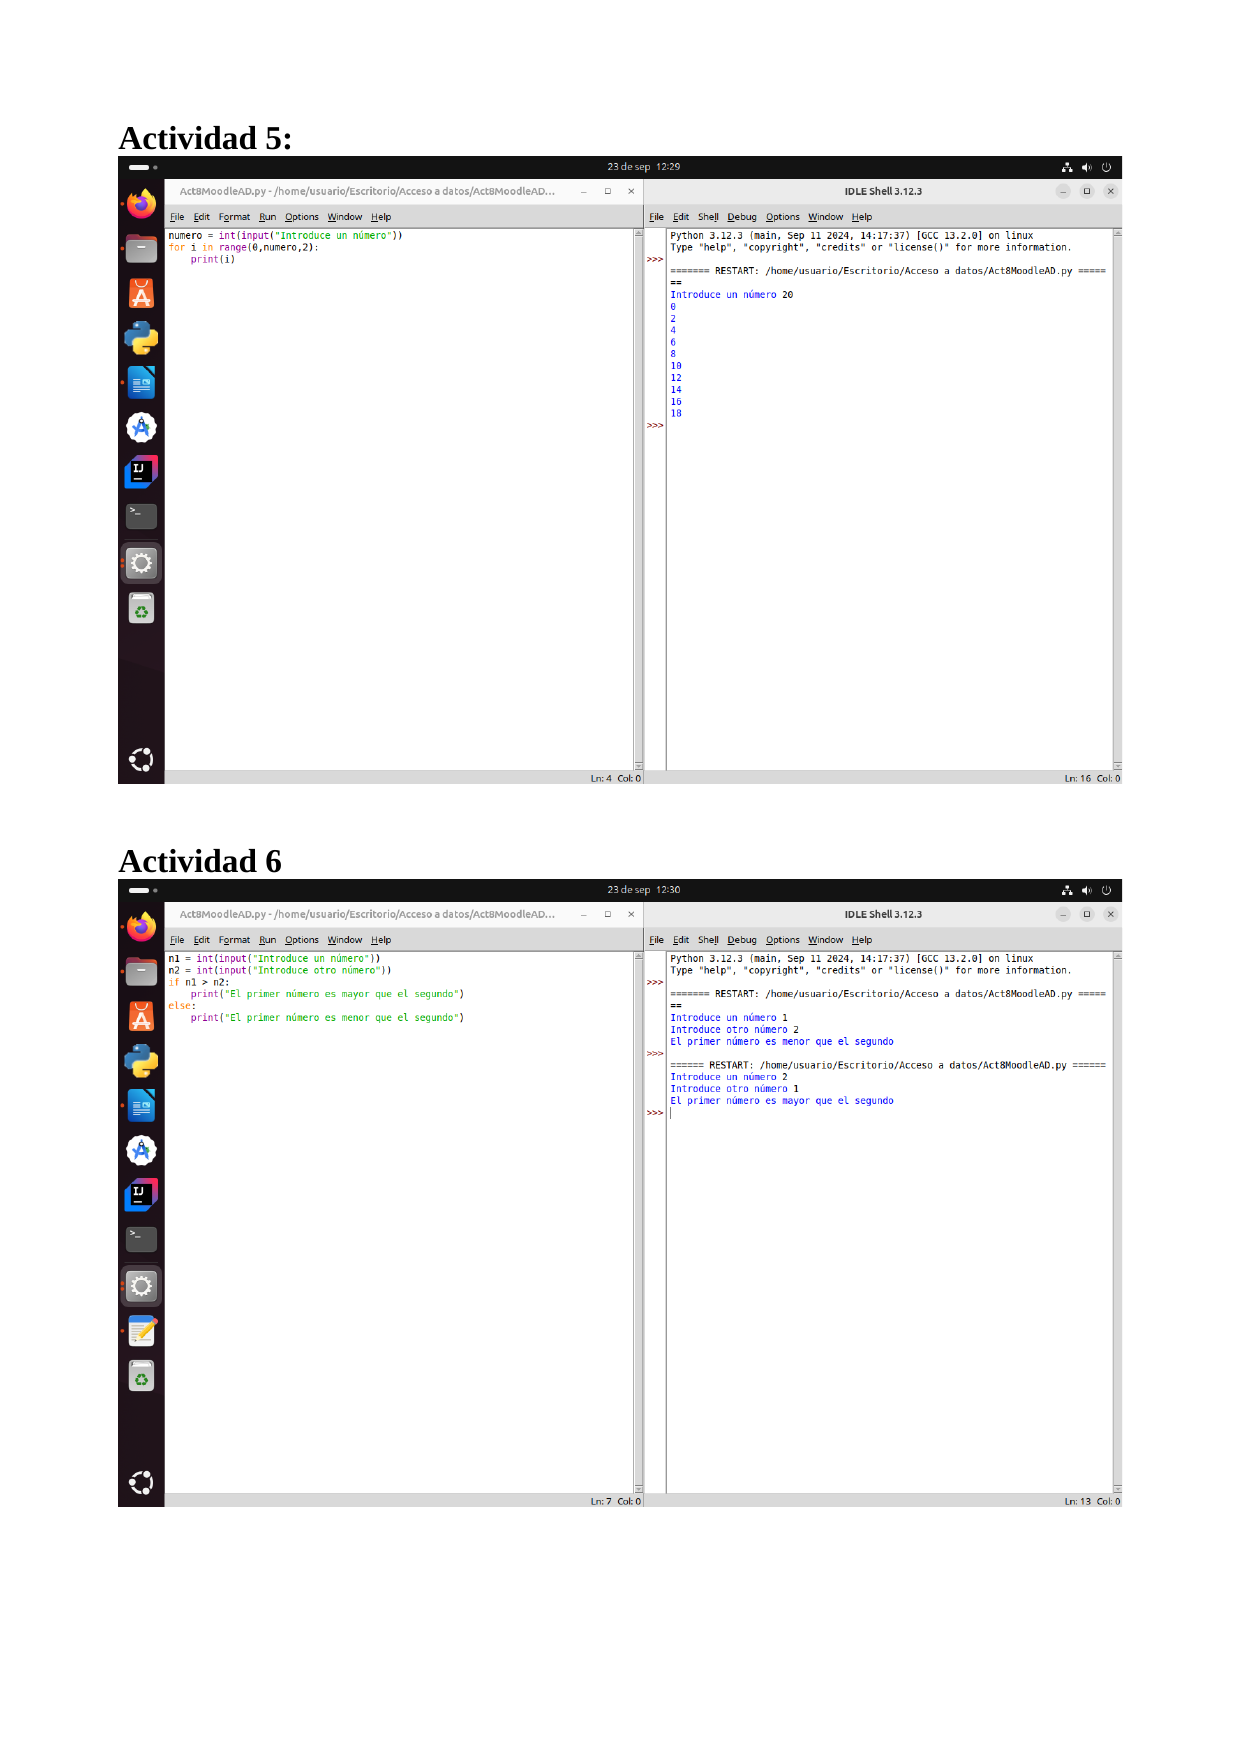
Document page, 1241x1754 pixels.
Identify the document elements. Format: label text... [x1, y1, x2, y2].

text Actividad 6 [118, 841, 1122, 879]
text Actividad 5: [118, 118, 1122, 156]
picture [118, 879, 1123, 1507]
picture [118, 156, 1123, 784]
